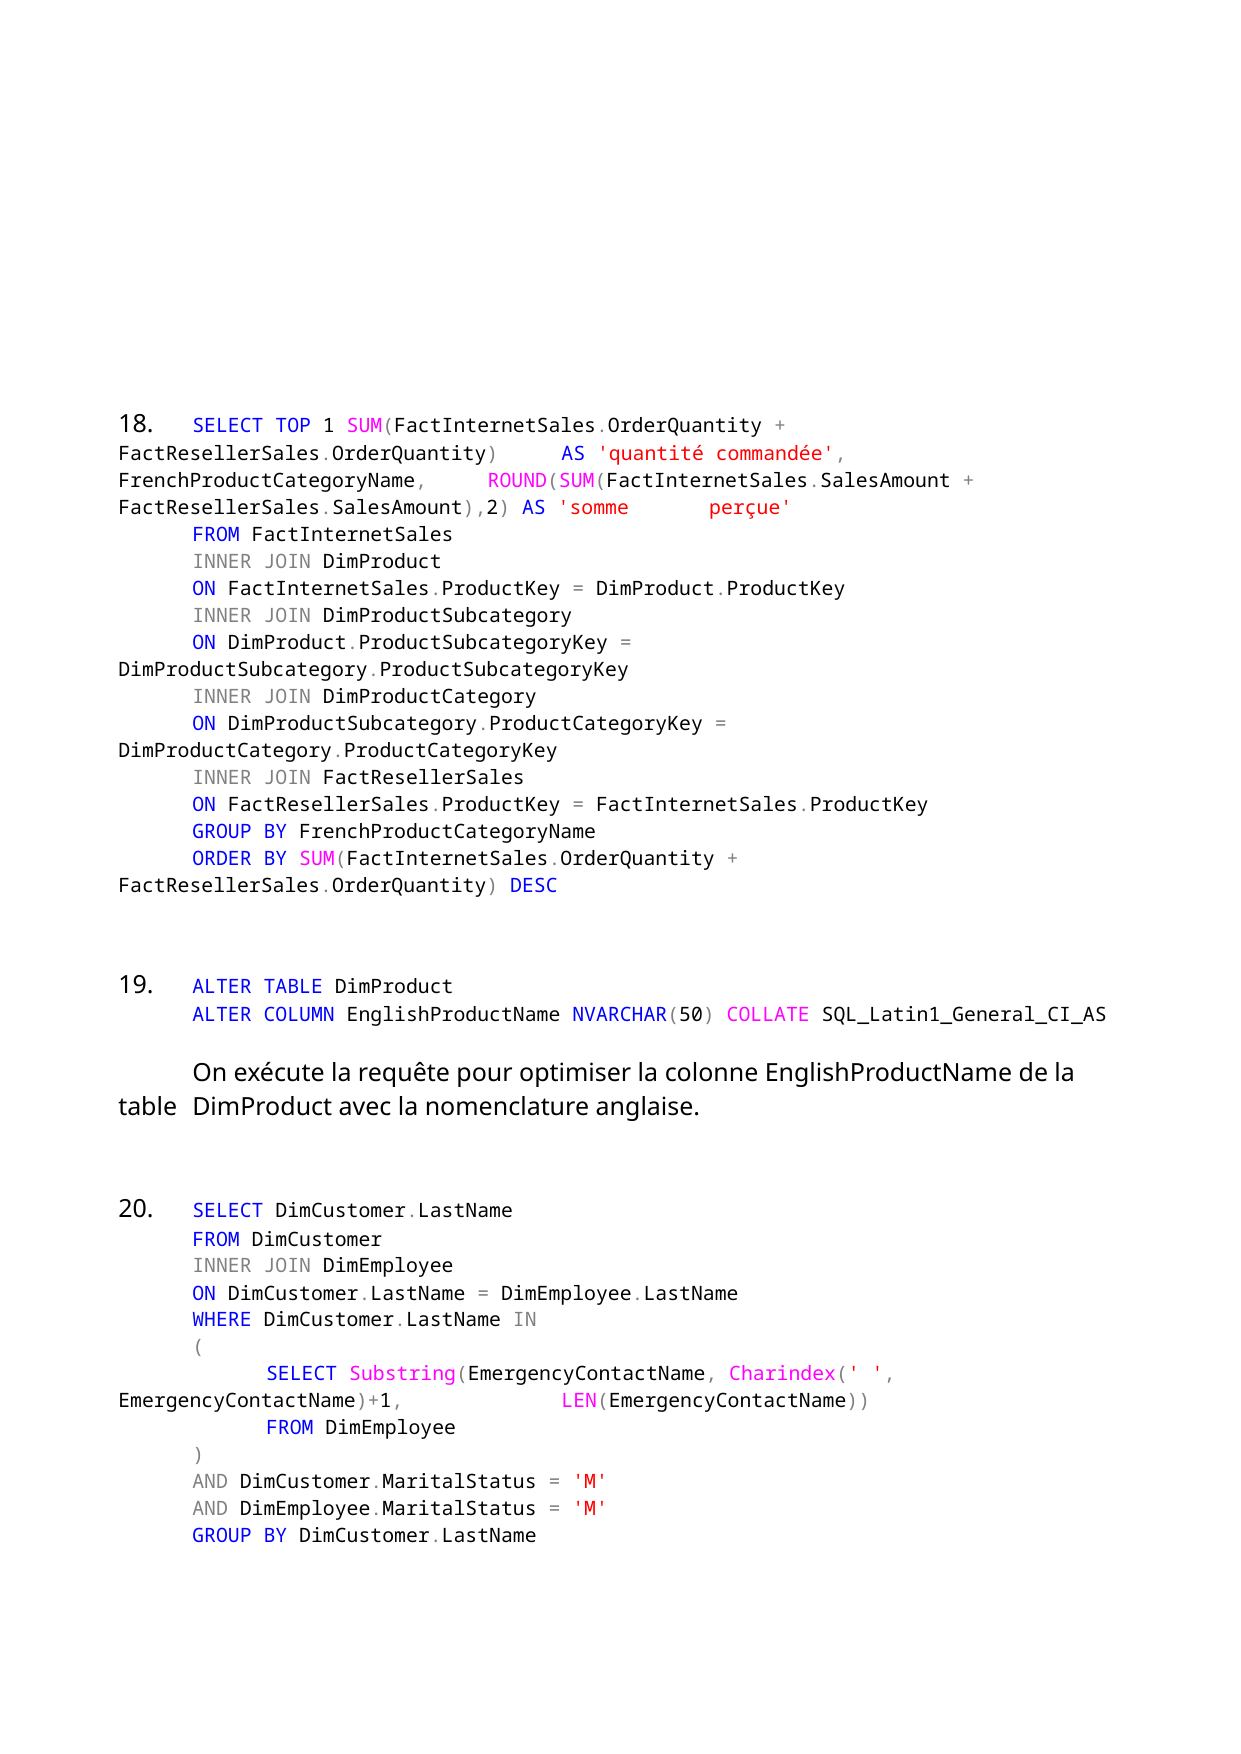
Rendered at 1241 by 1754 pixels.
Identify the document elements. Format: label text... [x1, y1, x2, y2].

text ON DimCustomer.LastName = DimEmployee.LastName [118, 1279, 1122, 1306]
text ON FactInternetSales.ProductKey = DimProduct.ProductKey [118, 574, 1122, 602]
text FROM DimEmployee [118, 1414, 1122, 1441]
text ORDER BY SUM(FactInternetSales.OrderQuantity + FactResellerSales.OrderQuantity) DESC [118, 844, 1122, 898]
text ON FactResellerSales.ProductKey = FactInternetSales.ProductKey [118, 790, 1122, 817]
text ALTER COLUMN EnglishProductName NVARCHAR(50) COLLATE SQL_Latin1_General_CI_AS [118, 1001, 1122, 1027]
text INNER JOIN DimProductSubcategory [118, 602, 1122, 628]
text FROM DimCustomer [118, 1225, 1122, 1252]
text GROUP BY FrenchProductCategoryName [118, 817, 1122, 844]
text SELECT Substring(EmergencyContactName, Charindex(' ', EmergencyContactName)+1, LEN(EmergencyContactName)) [118, 1360, 1122, 1414]
text ) [118, 1441, 1122, 1468]
text ON DimProductSubcategory.ProductCategoryKey = DimProductCategory.ProductCategoryKey [118, 709, 1122, 763]
text AND DimCustomer.MaritalStatus = 'M' [118, 1468, 1122, 1494]
text INNER JOIN DimEmployee [118, 1252, 1122, 1279]
text WHERE DimCustomer.LastName IN [118, 1306, 1122, 1333]
text FROM FactInternetSales [118, 521, 1122, 548]
text ON DimProduct.ProductSubcategoryKey = DimProductSubcategory.ProductSubcategoryKey [118, 628, 1122, 682]
text AND DimEmployee.MaritalStatus = 'M' [118, 1494, 1122, 1522]
text INNER JOIN FactResellerSales [118, 763, 1122, 790]
text ( [118, 1333, 1122, 1360]
text 20. SELECT DimCustomer.LastName [118, 1191, 1122, 1225]
text GROUP BY DimCustomer.LastName [118, 1522, 1122, 1548]
text INNER JOIN DimProduct [118, 548, 1122, 574]
text INNER JOIN DimProductCategory [118, 682, 1122, 709]
text 18. SELECT TOP 1 SUM(FactInternetSales.OrderQuantity + FactResellerSales.OrderQuantity) AS 'quantité commandée', FrenchProductCategoryName, ROUND(SUM(FactInternetSales.SalesAmount + FactResellerSales.SalesAmount),2) AS 'somme perçue' [118, 406, 1122, 521]
text 19. ALTER TABLE DimProduct [118, 966, 1122, 1001]
text On exécute la requête pour optimiser la colonne EnglishProductName de la table DimProduct avec la nomenclature anglaise. [118, 1054, 1122, 1123]
